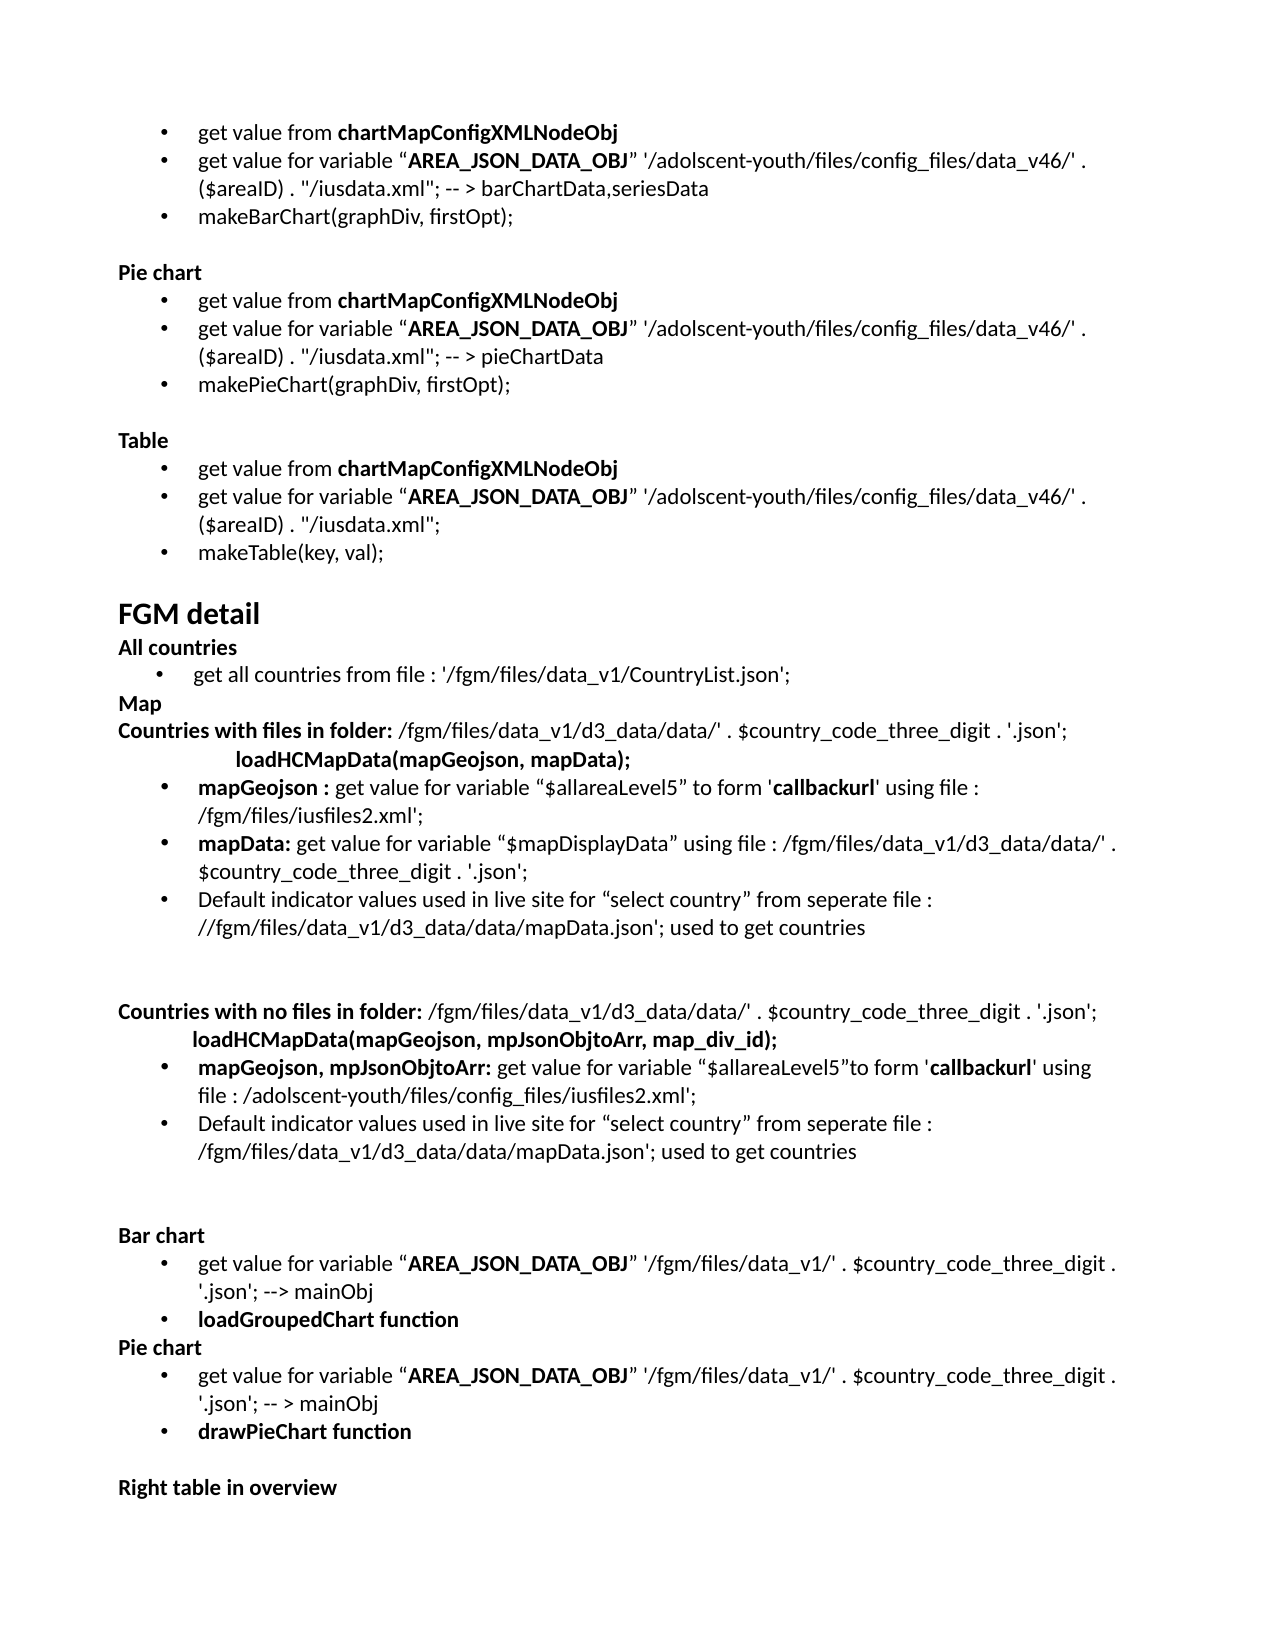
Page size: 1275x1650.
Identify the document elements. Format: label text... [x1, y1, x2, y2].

list get value for variable “AREA_JSON_DATA_OBJ” '/adolscent-youth/files/config_files/data_v46/' . ($areaID) . "/iusdata.xml"; -- > pieChartData [160, 314, 1157, 370]
list mapGeojson, mpJsonObjtoArr: get value for variable “$allareaLevel5”to form 'callbackurl' using file : /adolscent-youth/files/config_files/iusfiles2.xml'; [160, 1053, 1157, 1109]
list get value from chartMapConfigXMLNodeObj [160, 118, 1157, 146]
list get value from chartMapConfigXMLNodeObj [160, 286, 1157, 314]
list makeBarChart(graphDiv, firstOpt); [160, 202, 1157, 230]
text All countries [118, 633, 1157, 661]
list drawPieChart function [160, 1417, 1157, 1445]
list mapData: get value for variable “$mapDisplayData” using file : /fgm/files/data_v1/d3_data/data/' . $country_code_three_digit . '.json'; [160, 829, 1157, 885]
list get value from chartMapConfigXMLNodeObj [160, 454, 1157, 482]
text Countries with no files in folder: /fgm/files/data_v1/d3_data/data/' . $country_code_three_digit . '.json'; [118, 997, 1157, 1025]
text Pie chart [118, 1333, 1157, 1361]
text Map [118, 689, 1157, 717]
list Default indicator values used in live site for “select country” from seperate file : /fgm/files/data_v1/d3_data/data/mapData.json'; used to get countries [160, 1109, 1157, 1165]
text Pie chart [118, 258, 1157, 286]
text FGM detail [118, 594, 1157, 633]
list get value for variable “AREA_JSON_DATA_OBJ” '/adolscent-youth/files/config_files/data_v46/' . ($areaID) . "/iusdata.xml"; [160, 482, 1157, 538]
list loadHCMapData(mapGeojson, mapData); [198, 745, 1157, 773]
text loadHCMapData(mapGeojson, mpJsonObjtoArr, map_div_id); [118, 1025, 1157, 1053]
text Countries with files in folder: /fgm/files/data_v1/d3_data/data/' . $country_code_three_digit . '.json'; [118, 717, 1157, 745]
text Table [118, 426, 1157, 454]
list get value for variable “AREA_JSON_DATA_OBJ” '/fgm/files/data_v1/' . $country_code_three_digit . '.json'; -- > mainObj [160, 1361, 1157, 1417]
list get all countries from file : '/fgm/files/data_v1/CountryList.json'; [156, 661, 1157, 689]
list makeTable(key, val); [160, 538, 1157, 566]
list makePieChart(graphDiv, firstOpt); [160, 370, 1157, 398]
list mapGeojson : get value for variable “$allareaLevel5” to form 'callbackurl' using file : /fgm/files/iusfiles2.xml'; [160, 773, 1157, 829]
text Right table in overview [118, 1473, 1157, 1501]
list get value for variable “AREA_JSON_DATA_OBJ” '/fgm/files/data_v1/' . $country_code_three_digit . '.json'; --> mainObj [160, 1249, 1157, 1305]
list loadGroupedChart function [160, 1305, 1157, 1333]
text Bar chart [118, 1221, 1157, 1249]
list get value for variable “AREA_JSON_DATA_OBJ” '/adolscent-youth/files/config_files/data_v46/' . ($areaID) . "/iusdata.xml"; -- > barChartData,seriesData [160, 146, 1157, 202]
list Default indicator values used in live site for “select country” from seperate file : //fgm/files/data_v1/d3_data/data/mapData.json'; used to get countries [160, 885, 1157, 941]
